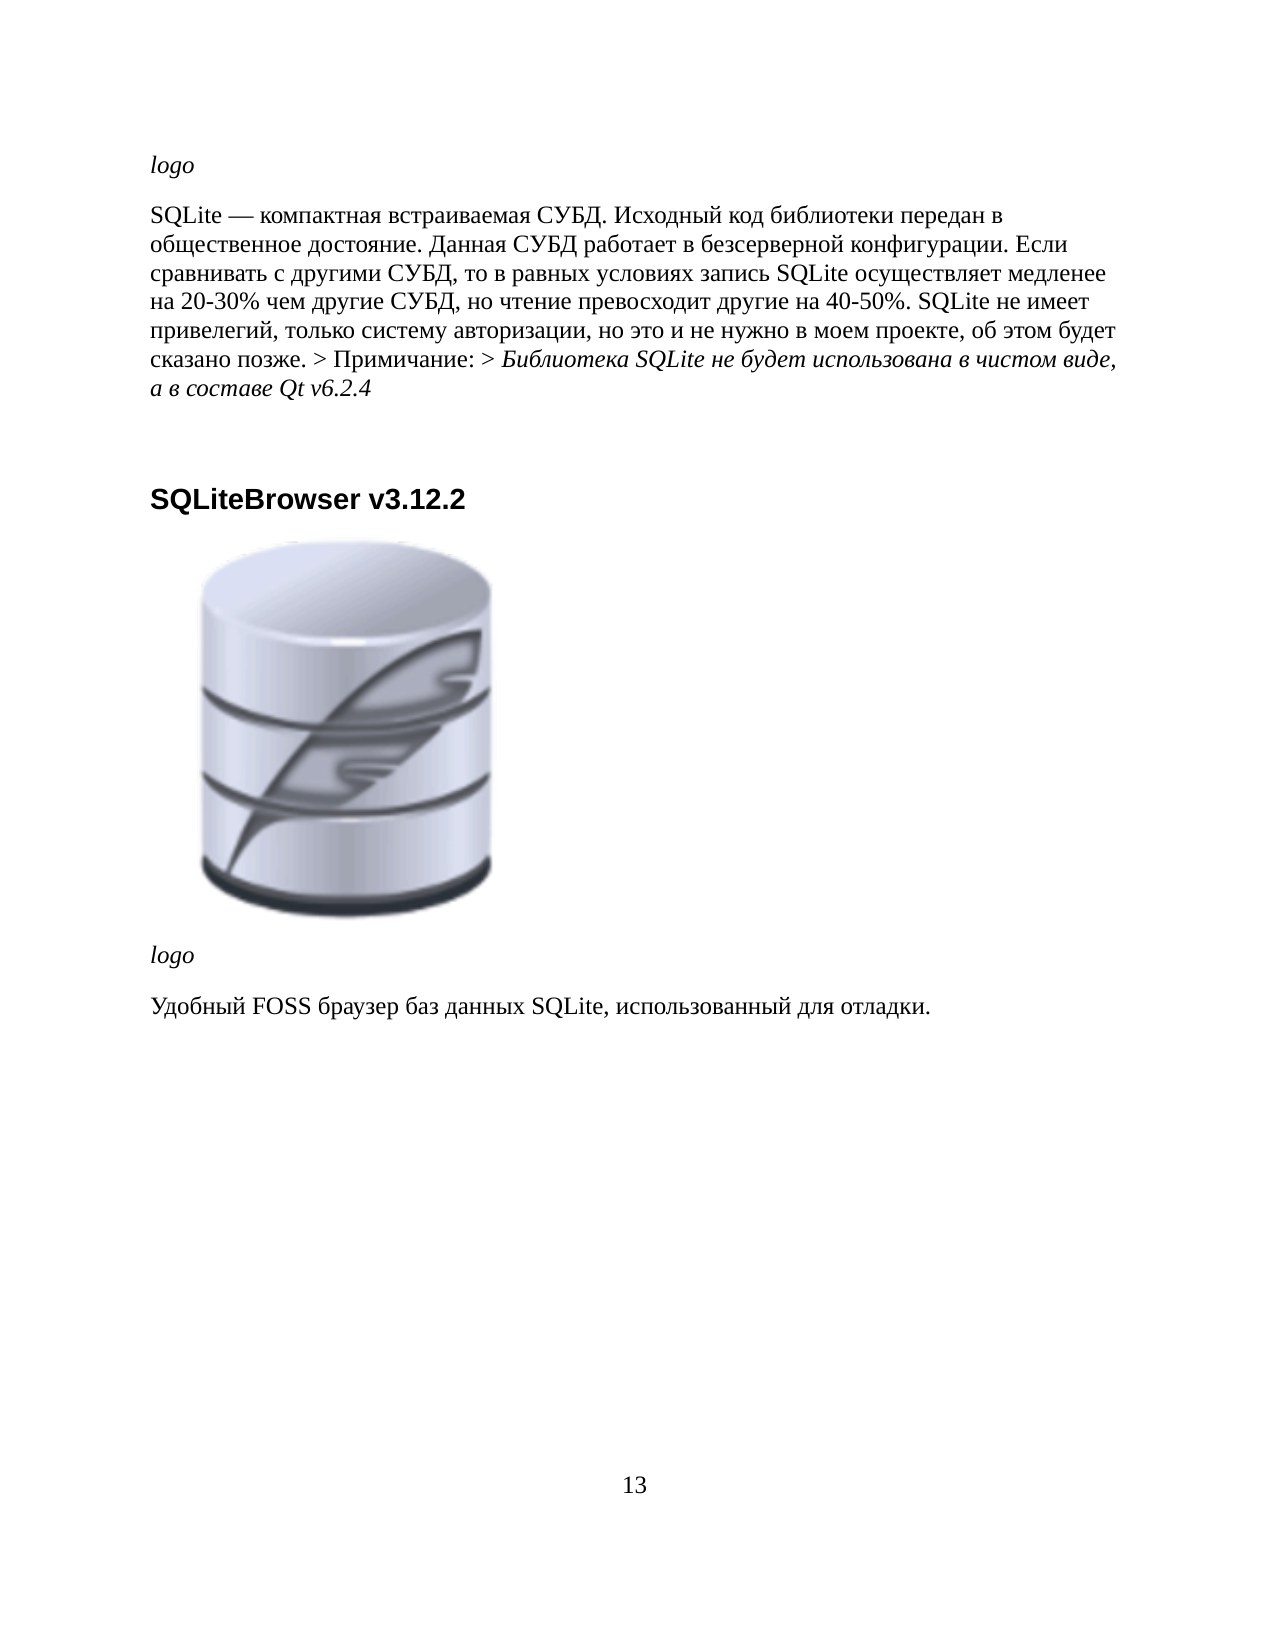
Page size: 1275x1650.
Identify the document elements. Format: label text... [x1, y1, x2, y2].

text Удобный FOSS браузер баз данных SQLite, использованный для отладки. [150, 991, 1125, 1019]
text SQLite — компактная встраиваемая СУБД. Исходный код библиотеки передан в общественное достояние. Данная СУБД работает в безсерверной конфигурации. Если сравнивать с другими СУБД, то в равных условиях запись SQLite осуществляет медленее на 20-30% чем другие СУБД, но чтение превосходит другие на 40-50%. SQLite не имеет привелегий, только систему авторизации, но это и не нужно в моем проекте, об этом будет сказано позже. > Примичание: > Библиотека SQLite не будет использована в чистом виде, а в составе Qt v6.2.4 [150, 200, 1125, 401]
subtitle SQLiteBrowser v3.12.2 [150, 482, 1125, 516]
text logo [150, 150, 1125, 179]
text logo [150, 941, 1125, 969]
picture [150, 528, 550, 929]
